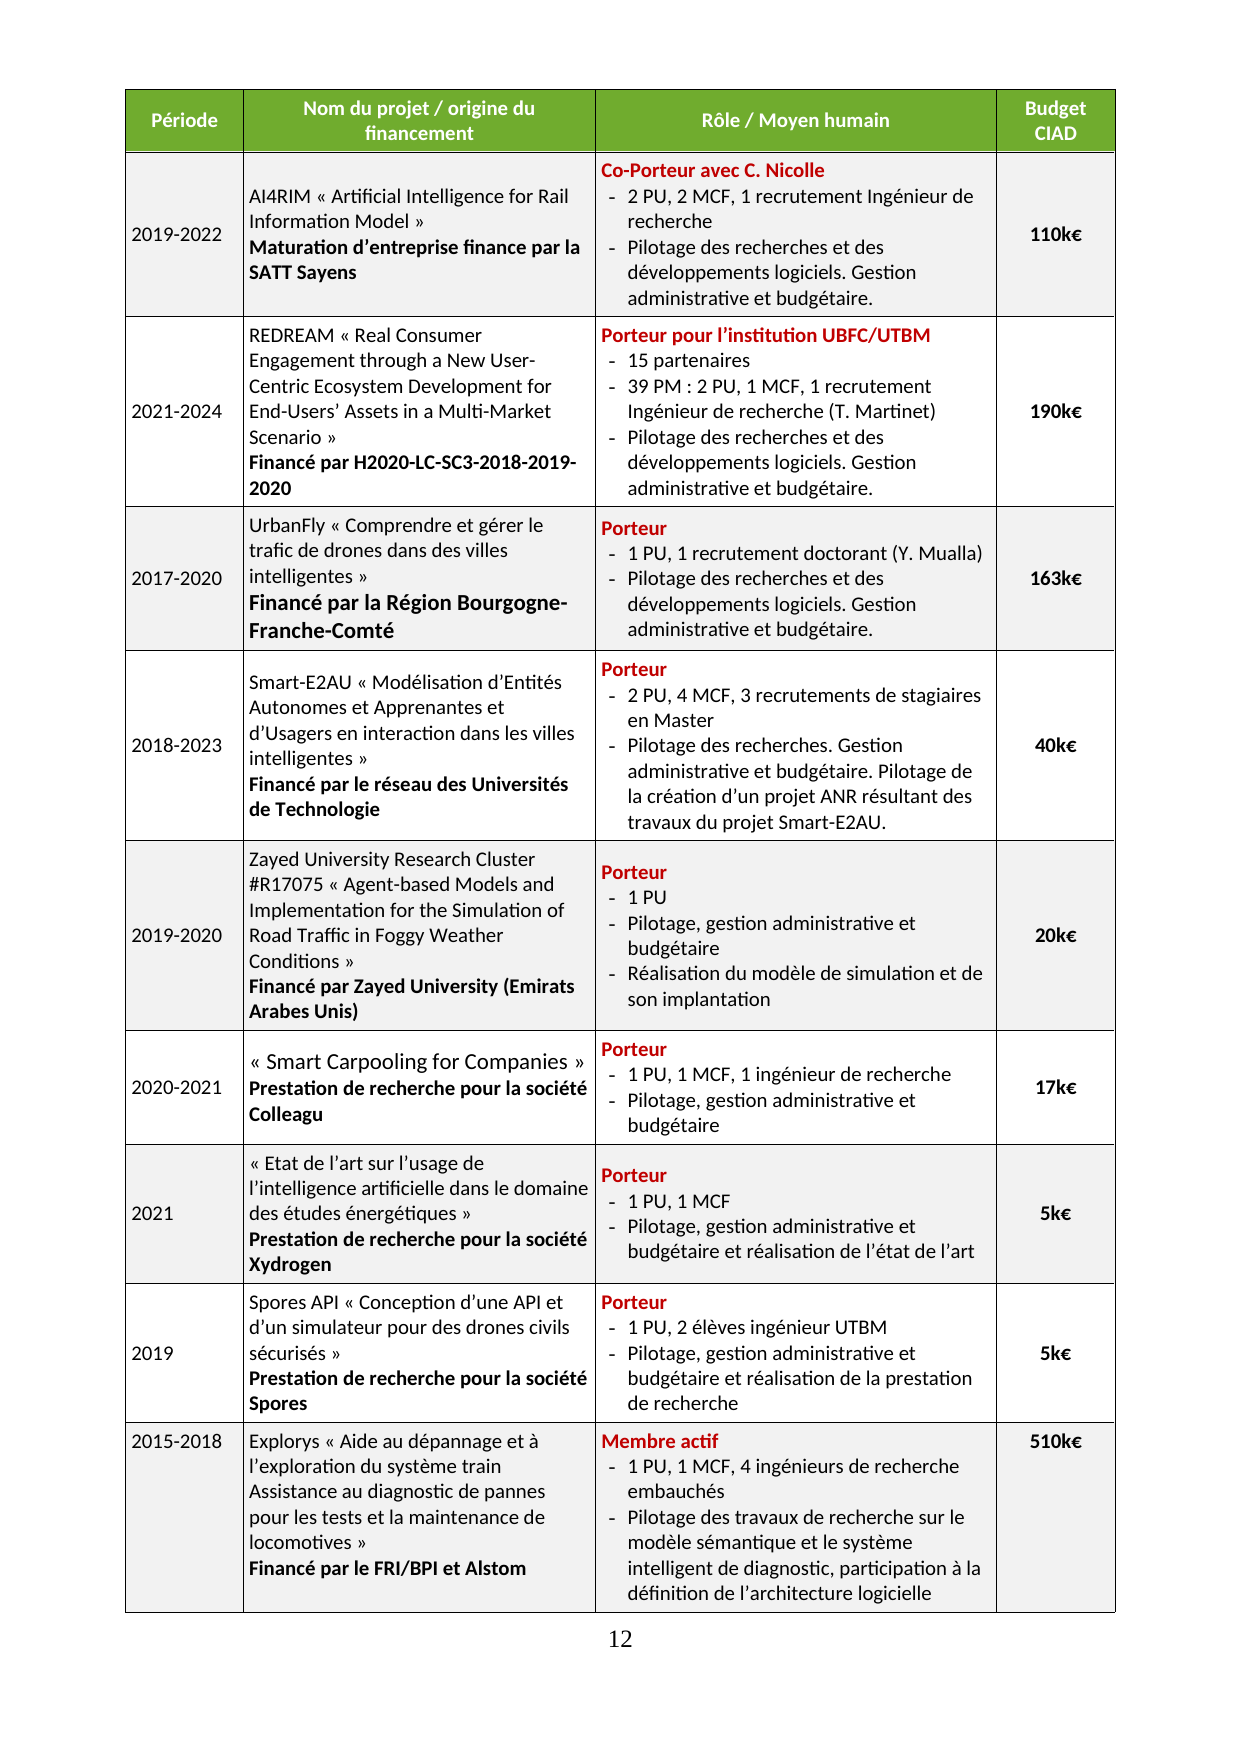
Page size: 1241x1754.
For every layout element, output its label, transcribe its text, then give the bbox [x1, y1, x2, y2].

table_cell 2019-2020 [126, 841, 243, 1030]
table_cell Porteur 1 PU, 2 élèves ingénieur UTBM Pilotage, gestion administrative et budgétaire et réalisation de la prestation de recherche [596, 1284, 996, 1422]
table_header Rôle / Moyen humain [596, 90, 996, 151]
table_cell « Etat de l’art sur l’usage de l’intelligence artificielle dans le domaine des études énergétiques » Prestation de recherche pour la société Xydrogen [244, 1145, 595, 1283]
table_cell Porteur 1 PU, 1 MCF, 1 ingénieur de recherche Pilotage, gestion administrative et budgétaire [596, 1031, 996, 1143]
table_cell Smart-E2AU « Modélisation d’Entités Autonomes et Apprenantes et d’Usagers en interaction dans les villes intelligentes » Financé par le réseau des Universités de Technologie [244, 651, 595, 840]
table_cell AI4RIM « Artificial Intelligence for Rail Information Model » Maturation d’entreprise finance par la SATT Sayens [244, 153, 595, 316]
table_cell Porteur 2 PU, 4 MCF, 3 recrutements de stagiaires en Master Pilotage des recherches. Gestion administrative et budgétaire. Pilotage de la création d’un projet ANR résultant des travaux du projet Smart-E2AU. [596, 651, 996, 840]
table_cell 190k€ [997, 316, 1115, 506]
table_cell 110k€ [997, 151, 1115, 316]
table_header Période [126, 90, 243, 151]
table_cell 2019 [126, 1284, 243, 1422]
table_cell 5k€ [997, 1144, 1115, 1283]
table_cell 2021-2024 [126, 317, 243, 506]
table_cell 2015-2018 [126, 1423, 243, 1612]
table_cell 2020-2021 [126, 1031, 243, 1143]
table_cell UrbanFly « Comprendre et gérer le trafic de drones dans des villes intelligentes » Financé par la Région Bourgogne-Franche-Comté [244, 507, 595, 650]
table_cell Porteur 1 PU, 1 MCF Pilotage, gestion administrative et budgétaire et réalisation de l’état de l’art [596, 1145, 996, 1283]
table_cell Spores API « Conception d’une API et d’un simulateur pour des drones civils sécurisés » Prestation de recherche pour la société Spores [244, 1284, 595, 1422]
table_header Budget CIAD [997, 90, 1115, 151]
table_cell Porteur pour l’institution UBFC/UTBM 15 partenaires 39 PM : 2 PU, 1 MCF, 1 recrutement Ingénieur de recherche (T. Martinet) Pilotage des recherches et des développements logiciels. Gestion administrative et budgétaire. [596, 317, 996, 506]
table_cell 2018-2023 [126, 651, 243, 840]
table_header Nom du projet / origine du financement [244, 90, 595, 151]
table_cell 17k€ [997, 1030, 1115, 1143]
table_cell Explorys « Aide au dépannage et à l’exploration du système train Assistance au diagnostic de pannes pour les tests et la maintenance de locomotives » Financé par le FRI/BPI et Alstom [244, 1423, 595, 1612]
table_cell 2021 [126, 1145, 243, 1283]
table_cell 163k€ [997, 506, 1115, 650]
table_cell 20k€ [997, 840, 1115, 1030]
table_cell Membre actif 1 PU, 1 MCF, 4 ingénieurs de recherche embauchés Pilotage des travaux de recherche sur le modèle sémantique et le système intelligent de diagnostic, participation à la définition de l’architecture logicielle [596, 1423, 996, 1612]
table_cell 2017-2020 [126, 507, 243, 650]
table_cell Porteur 1 PU Pilotage, gestion administrative et budgétaire Réalisation du modèle de simulation et de son implantation [596, 841, 996, 1030]
table_cell Co-Porteur avec C. Nicolle 2 PU, 2 MCF, 1 recrutement Ingénieur de recherche Pilotage des recherches et des développements logiciels. Gestion administrative et budgétaire. [596, 153, 996, 316]
table_cell 2019-2022 [126, 153, 243, 316]
table_cell Zayed University Research Cluster #R17075 « Agent-based Models and Implementation for the Simulation of Road Traffic in Foggy Weather Conditions » Financé par Zayed University (Emirats Arabes Unis) [244, 841, 595, 1030]
table_cell 40k€ [997, 650, 1115, 840]
table_cell « Smart Carpooling for Companies » Prestation de recherche pour la société Colleagu [244, 1031, 595, 1143]
table_cell REDREAM « Real Consumer Engagement through a New User-Centric Ecosystem Development for End-Users’ Assets in a Multi-Market Scenario » Financé par H2020-LC-SC3-2018-2019-2020 [244, 317, 595, 506]
table_cell Porteur 1 PU, 1 recrutement doctorant (Y. Mualla) Pilotage des recherches et des développements logiciels. Gestion administrative et budgétaire. [596, 507, 996, 650]
table_cell 510k€ [997, 1422, 1115, 1612]
table_cell 5k€ [997, 1283, 1115, 1422]
